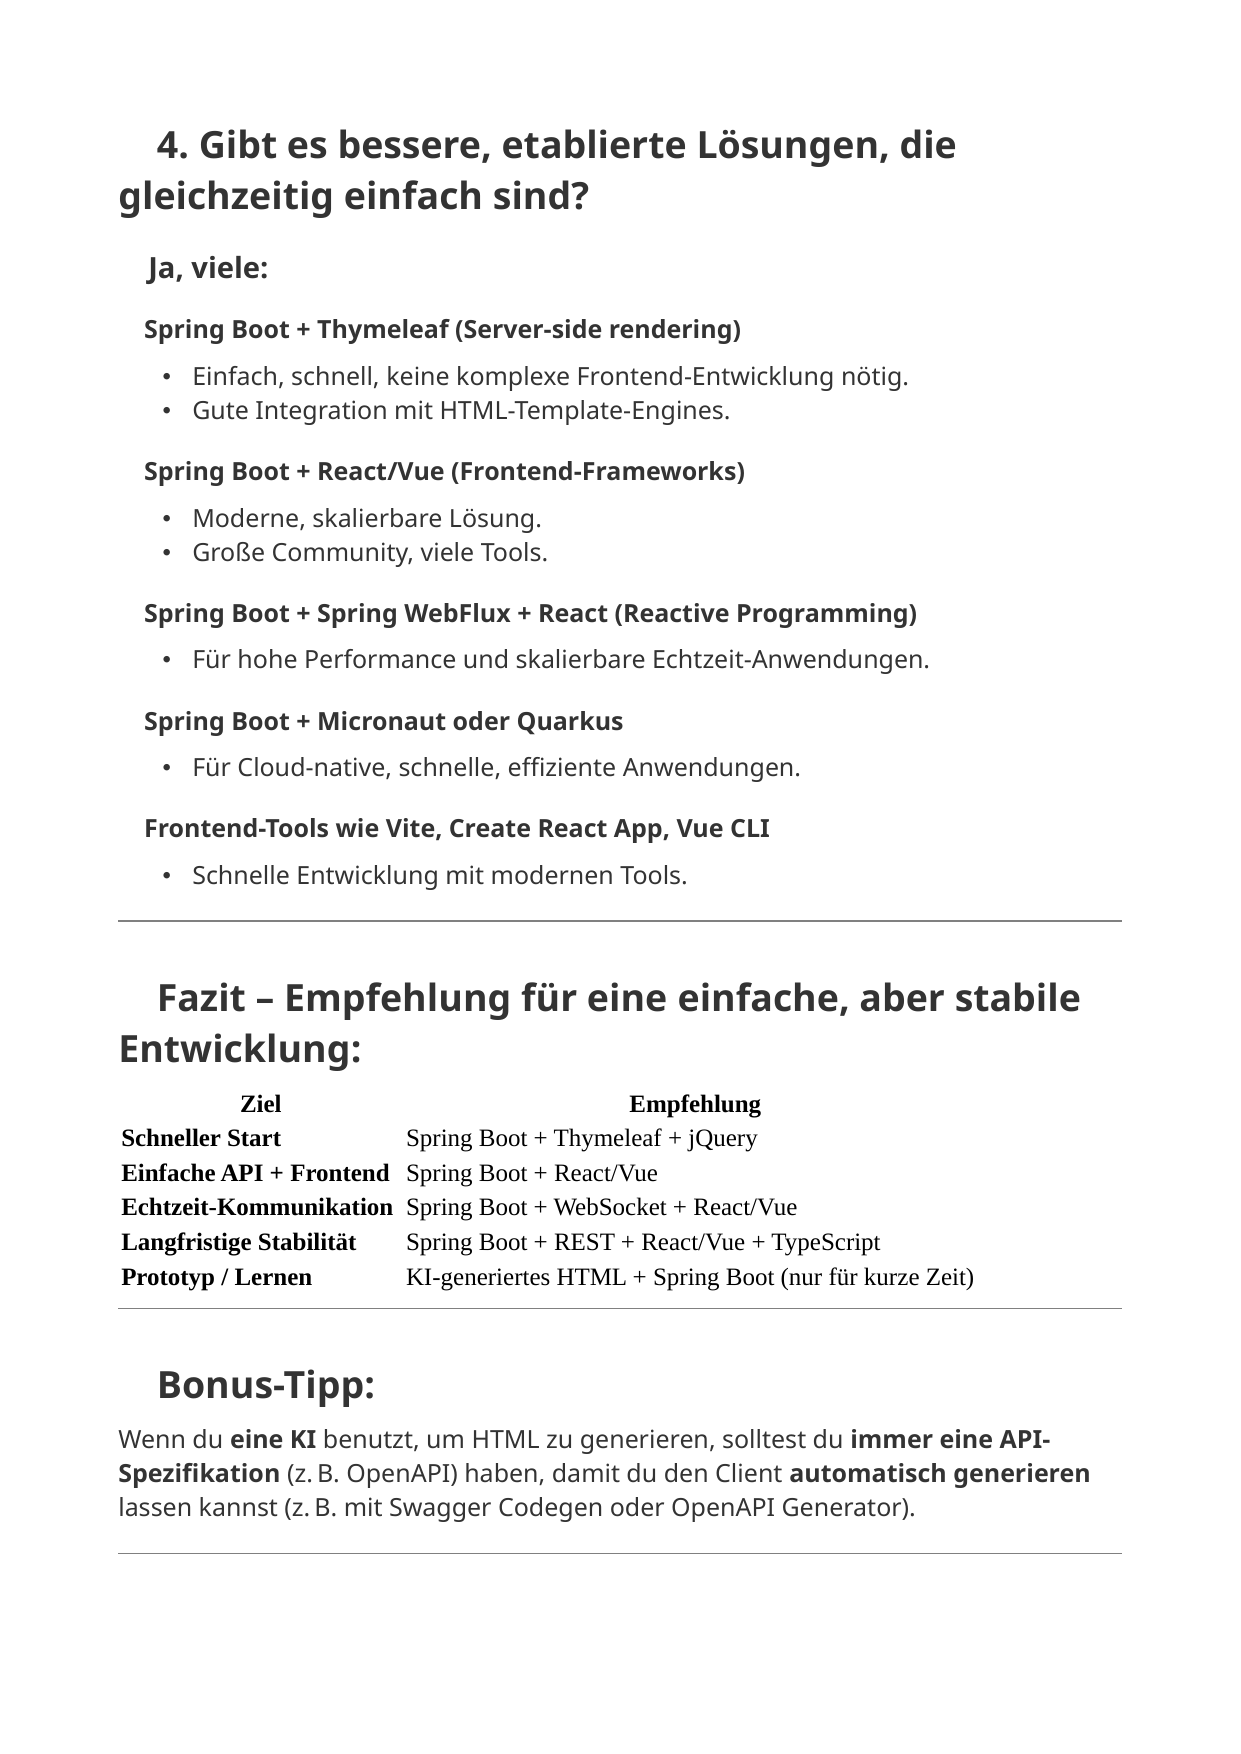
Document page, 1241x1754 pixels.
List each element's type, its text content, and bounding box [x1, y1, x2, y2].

table_cell KI-generiertes HTML + Spring Boot (nur für kurze Zeit) [403, 1259, 987, 1293]
list Gute Integration mit HTML-Template-Engines. [162, 393, 1122, 427]
subtitle 🔹 Spring Boot + Thymeleaf (Server-side rendering) [118, 312, 1122, 346]
list Schnelle Entwicklung mit modernen Tools. [162, 857, 1122, 892]
table_cell Einfache API + Frontend [118, 1155, 403, 1189]
subtitle 🧠 Bonus-Tipp: [118, 1358, 1122, 1409]
table_header Empfehlung [403, 1086, 987, 1120]
table_cell Schneller Start [118, 1120, 403, 1155]
list Große Community, viele Tools. [162, 534, 1122, 568]
list Für hohe Performance und skalierbare Echtzeit-Anwendungen. [162, 642, 1122, 676]
table_cell Echtzeit-Kommunikation [118, 1190, 403, 1224]
list Für Cloud-native, schnelle, effiziente Anwendungen. [162, 750, 1122, 784]
table_cell Spring Boot + Thymeleaf + jQuery [403, 1120, 987, 1155]
table_cell Langfristige Stabilität [118, 1224, 403, 1259]
table_header Ziel [118, 1086, 403, 1120]
subtitle 🔹 Spring Boot + React/Vue (Frontend-Frameworks) [118, 454, 1122, 488]
text Wenn du eine KI benutzt, um HTML zu generieren, solltest du immer eine API-Spezifikation (z. B. OpenAPI) haben, damit du den Client automatisch generieren lassen kannst (z. B. mit Swagger Codegen oder OpenAPI Generator). [118, 1422, 1122, 1524]
list Moderne, skalierbare Lösung. [162, 500, 1122, 534]
table_cell Spring Boot + WebSocket + React/Vue [403, 1190, 987, 1224]
subtitle 📌 Fazit – Empfehlung für eine einfache, aber stabile Entwicklung: [118, 971, 1122, 1073]
list Einfach, schnell, keine komplexe Frontend-Entwicklung nötig. [162, 358, 1122, 393]
subtitle 🔹 Spring Boot + Spring WebFlux + React (Reactive Programming) [118, 596, 1122, 629]
subtitle ✅ Ja, viele: [118, 247, 1122, 287]
subtitle 🧰 4. Gibt es bessere, etablierte Lösungen, die gleichzeitig einfach sind? [118, 118, 1122, 220]
table_cell Spring Boot + REST + React/Vue + TypeScript [403, 1224, 987, 1259]
subtitle 🔹 Spring Boot + Micronaut oder Quarkus [118, 703, 1122, 737]
table_cell Spring Boot + React/Vue [403, 1155, 987, 1189]
table_cell Prototyp / Lernen [118, 1259, 403, 1293]
subtitle 🔹 Frontend-Tools wie Vite, Create React App, Vue CLI [118, 811, 1122, 845]
